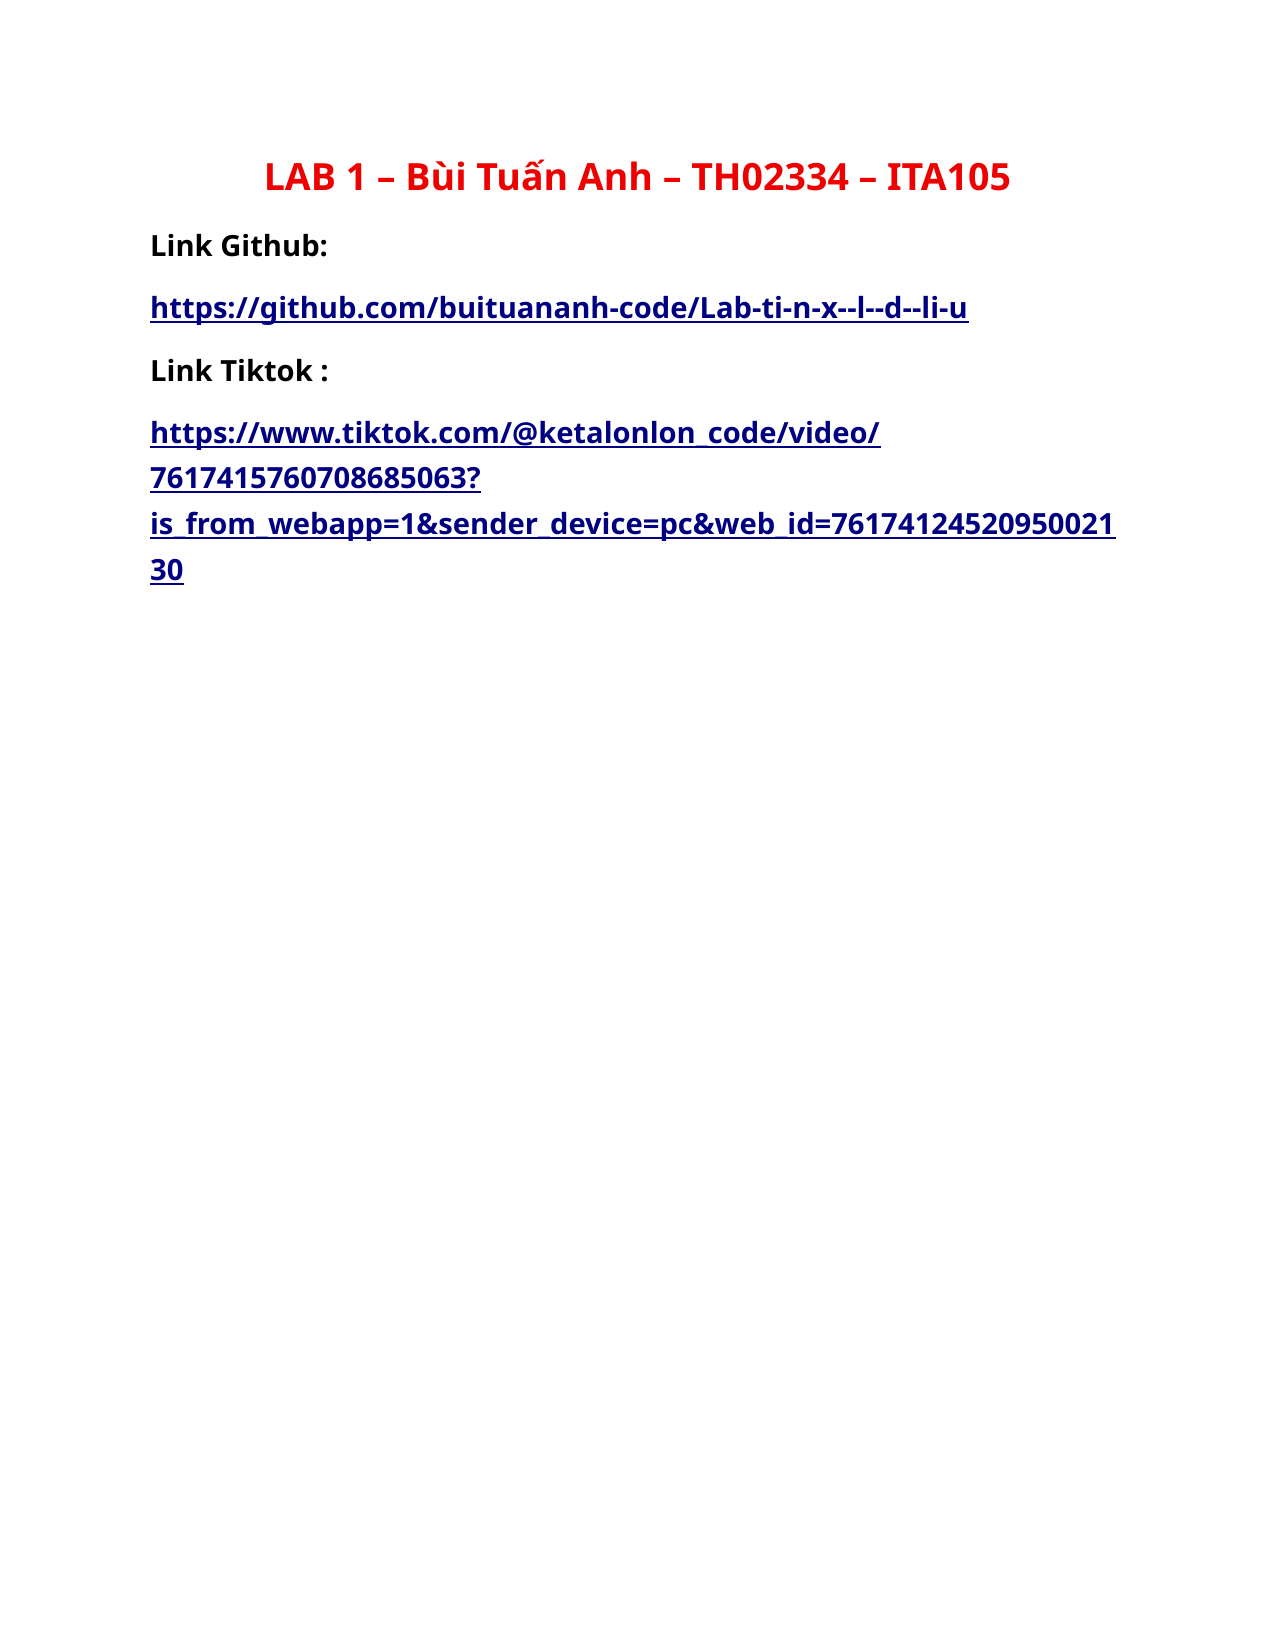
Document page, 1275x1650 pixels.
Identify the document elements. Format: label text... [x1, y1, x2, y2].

text Link Tiktok : [150, 350, 1125, 389]
text Link Github: [150, 225, 1125, 265]
text LAB 1 – Bùi Tuấn Anh – TH02334 – ITA105 [150, 150, 1125, 201]
text https://github.com/buituananh-code/Lab-ti-n-x--l--d--li-u [150, 288, 1125, 327]
text https://www.tiktok.com/@ketalonlon_code/video/7617415760708685063?is_from_webapp=1&sender_device=pc&web_id=7617412452095002130 [150, 412, 1125, 589]
